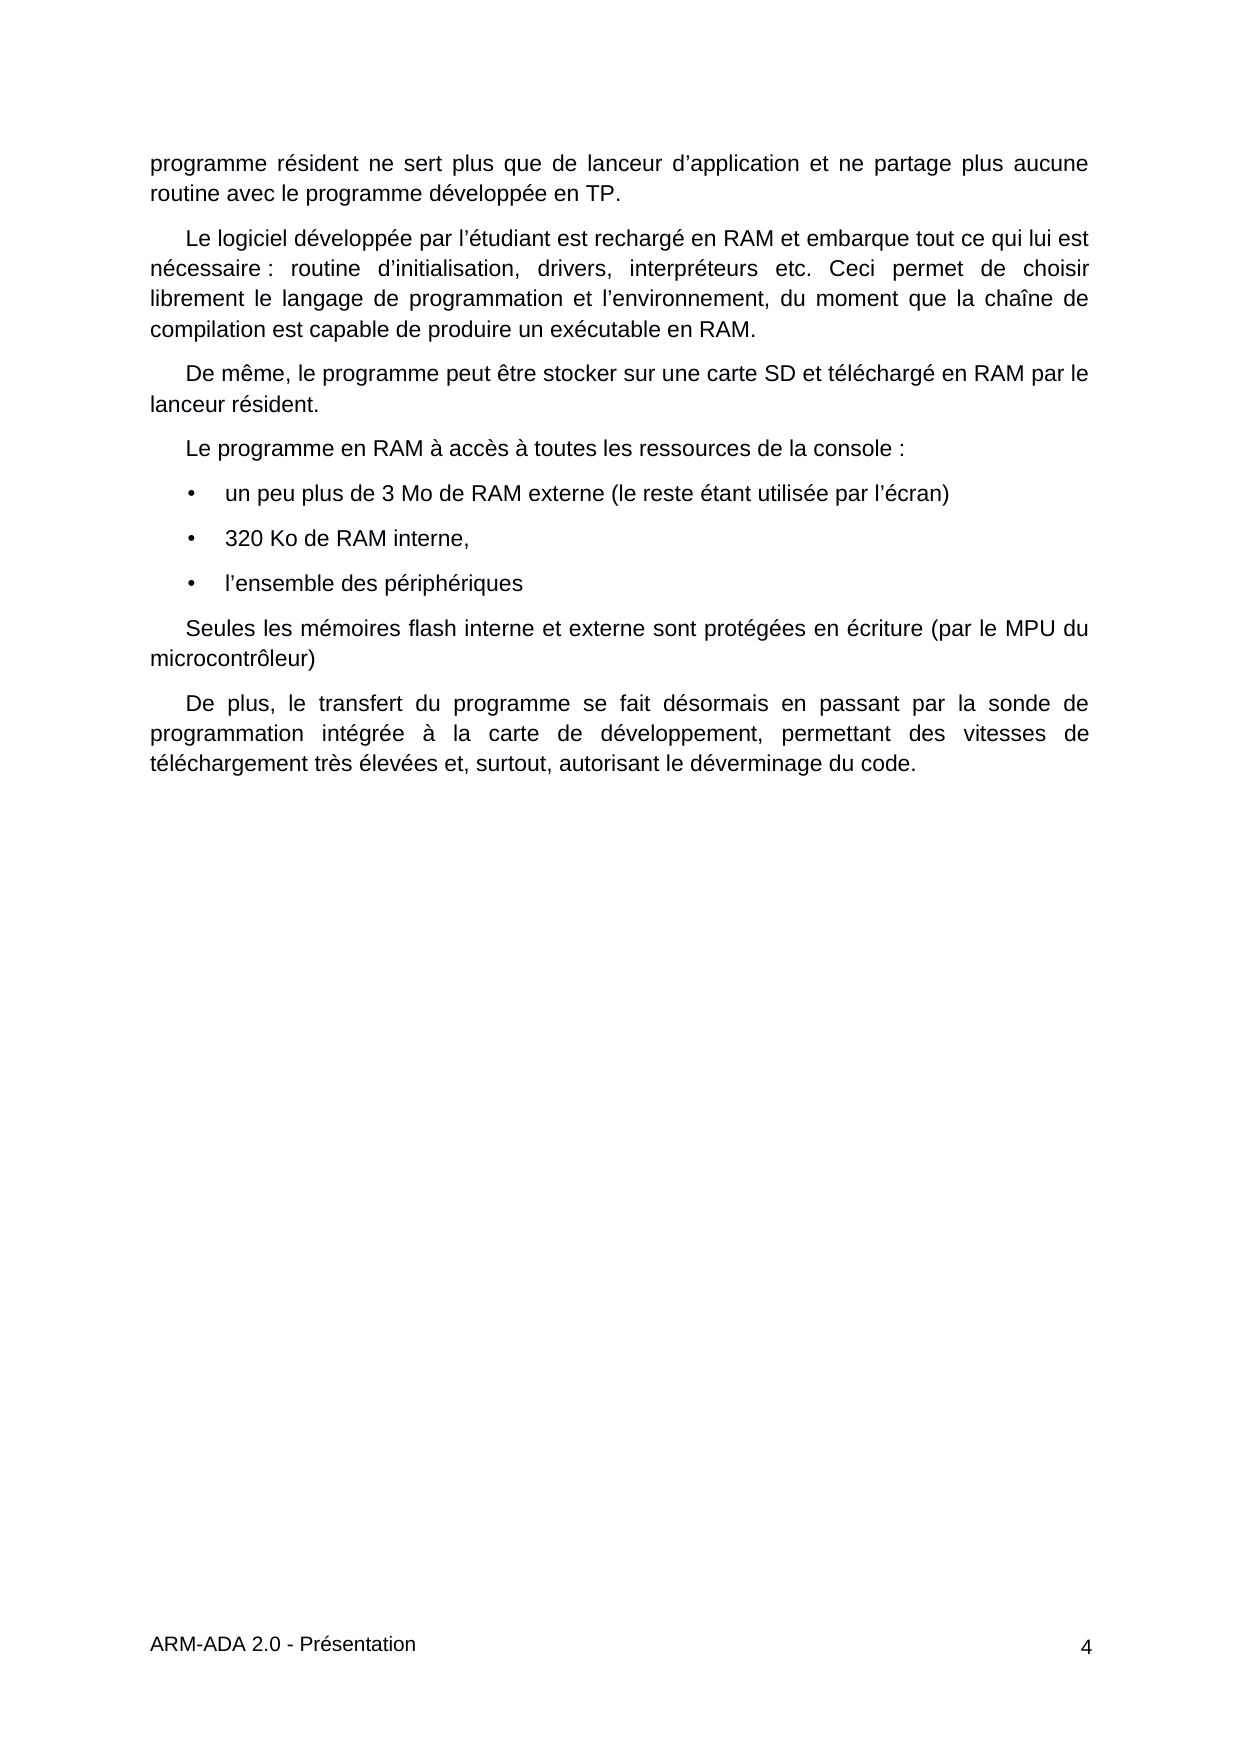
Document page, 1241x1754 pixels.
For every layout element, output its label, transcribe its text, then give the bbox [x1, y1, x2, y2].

text De même, le programme peut être stocker sur une carte SD et téléchargé en RAM par le lanceur résident. [150, 360, 1090, 417]
text programme résident ne sert plus que de lanceur d’application et ne partage plus aucune routine avec le programme développée en TP. [150, 150, 1090, 207]
text Seules les mémoires flash interne et externe sont protégées en écriture (par le MPU du microcontrôleur) [150, 614, 1090, 671]
list 320 Ko de RAM interne, [187, 525, 1090, 551]
list l’ensemble des périphériques [187, 570, 1090, 596]
text Le logiciel développée par l’étudiant est rechargé en RAM et embarque tout ce qui lui est nécessaire : routine d’initialisation, drivers, interpréteurs etc. Ceci permet de choisir librement le langage de programmation et l’environnement, du moment que la chaîne de compilation est capable de produire un exécutable en RAM. [150, 225, 1090, 342]
text Le programme en RAM à accès à toutes les ressources de la console : [150, 435, 1090, 462]
list un peu plus de 3 Mo de RAM externe (le reste étant utilisée par l’écran) [187, 480, 1090, 507]
text De plus, le transfert du programme se fait désormais en passant par la sonde de programmation intégrée à la carte de développement, permettant des vitesses de téléchargement très élevées et, surtout, autorisant le déverminage du code. [150, 689, 1090, 776]
